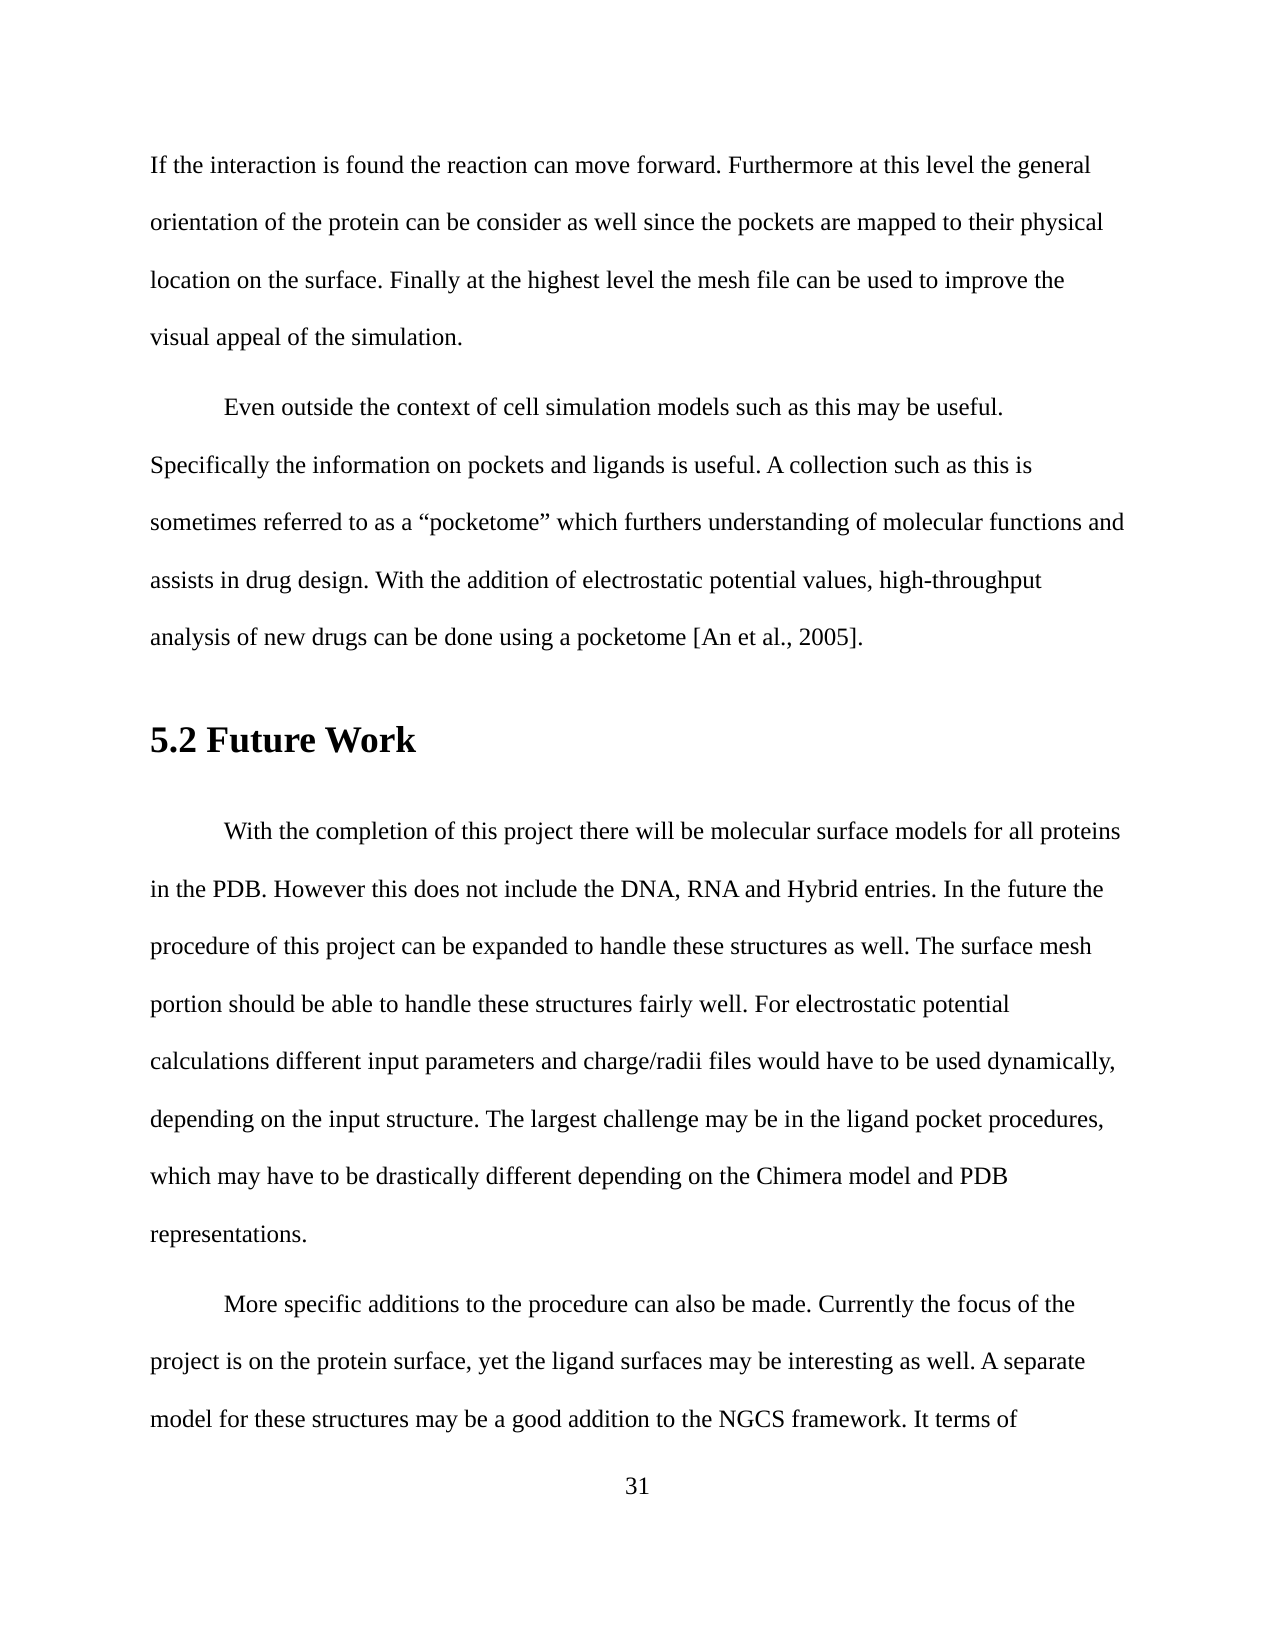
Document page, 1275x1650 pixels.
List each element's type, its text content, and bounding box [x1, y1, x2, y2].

text With the completion of this project there will be molecular surface models for all proteins in the PDB. However this does not include the DNA, RNA and Hybrid entries. In the future the procedure of this project can be expanded to handle these structures as well. The surface mesh portion should be able to handle these structures fairly well. For electrostatic potential calculations different input parameters and charge/radii files would have to be used dynamically, depending on the input structure. The largest challenge may be in the ligand pocket procedures, which may have to be drastically different depending on the Chimera model and PDB representations. [150, 816, 1125, 1247]
text Even outside the context of cell simulation models such as this may be useful. Specifically the information on pockets and ligands is useful. A collection such as this is sometimes referred to as a “pocketome” which furthers understanding of molecular functions and assists in drug design. With the addition of electrostatic potential values, high-throughput analysis of new drugs can be done using a pocketome [An et al., 2005]. [150, 392, 1125, 651]
subtitle 5.2 Future Work [150, 717, 1125, 761]
text If the interaction is found the reaction can move forward. Furthermore at this level the general orientation of the protein can be consider as well since the pockets are mapped to their physical location on the surface. Finally at the highest level the mesh file can be used to improve the visual appeal of the simulation. [150, 150, 1125, 351]
text More specific additions to the procedure can also be made. Currently the focus of the project is on the protein surface, yet the ligand surfaces may be interesting as well. A separate model for these structures may be a good addition to the NGCS framework. It terms of [150, 1289, 1125, 1432]
